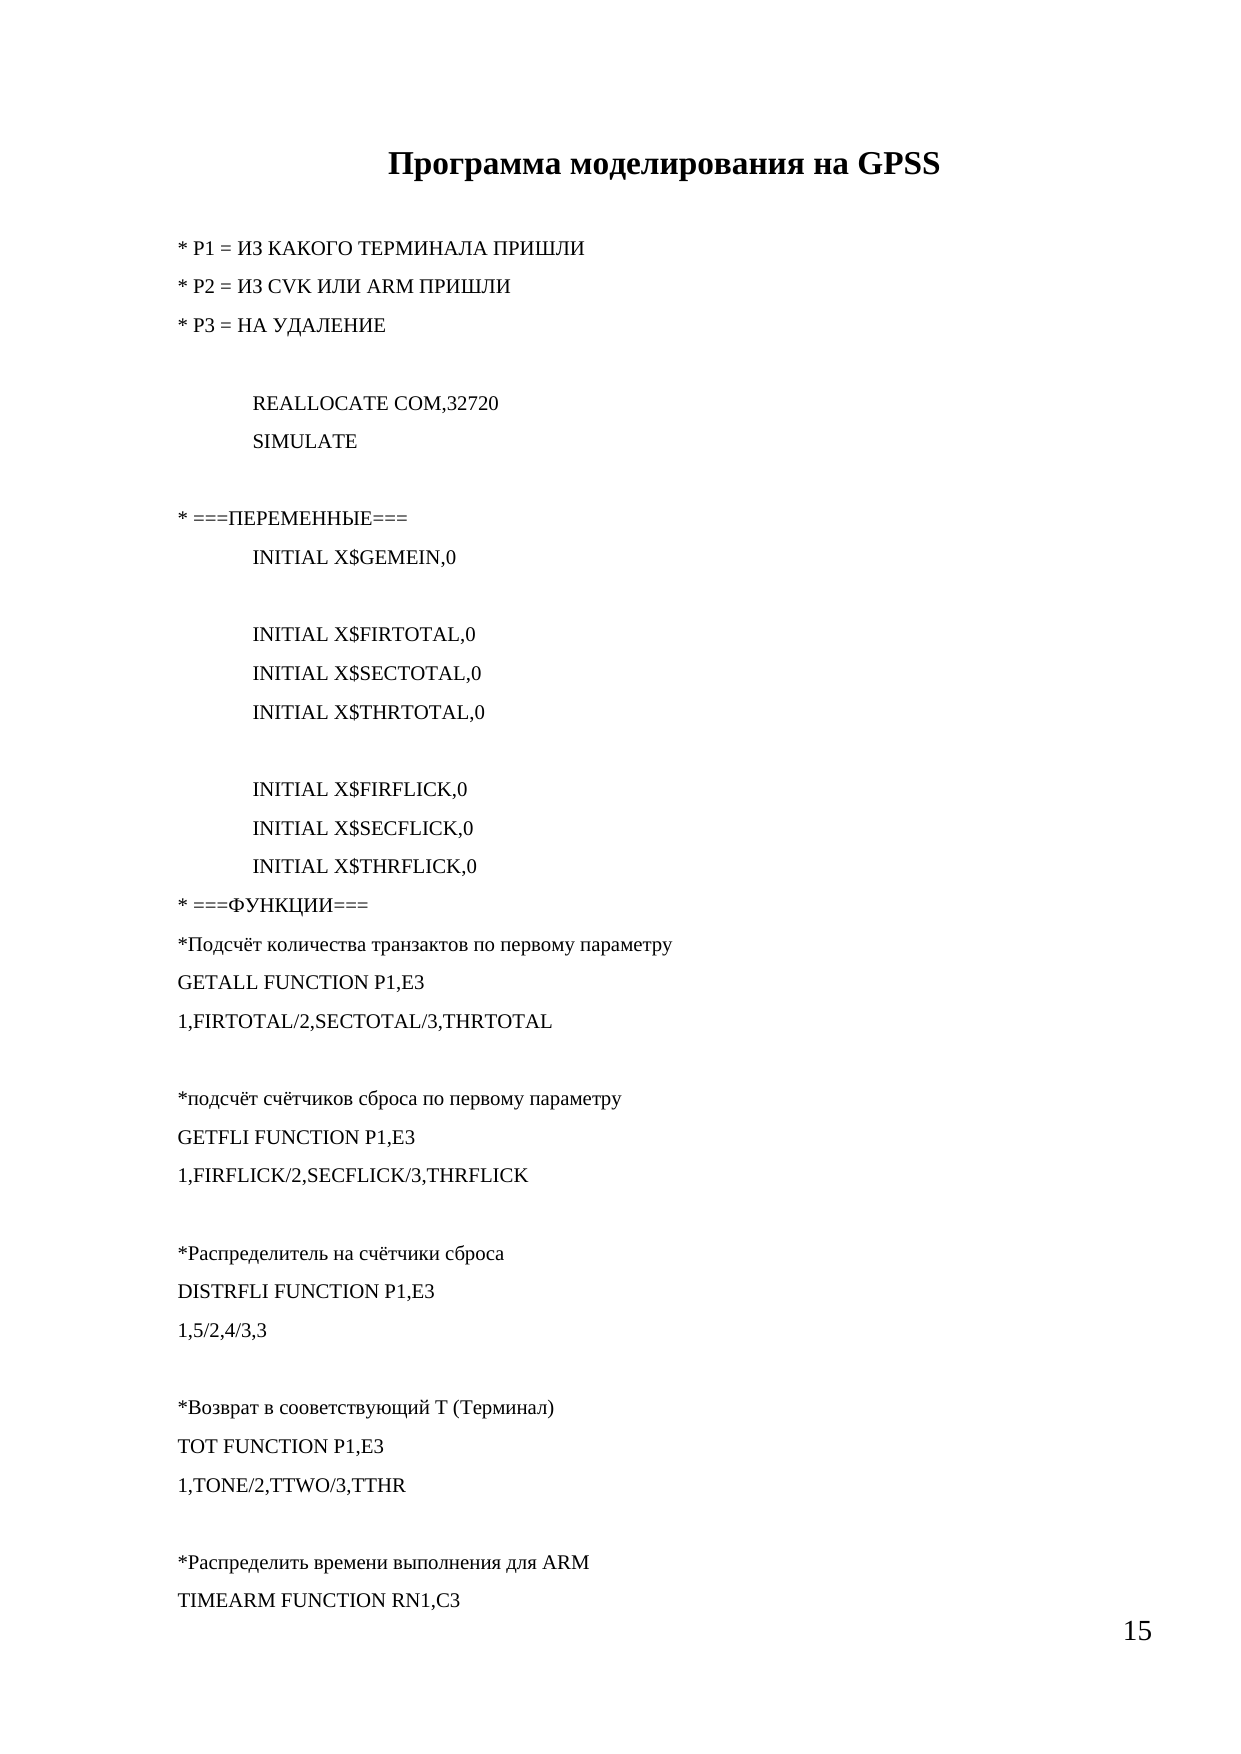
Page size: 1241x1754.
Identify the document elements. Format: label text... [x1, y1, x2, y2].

text 1,FIRFLICK/2,SECFLICK/3,THRFLICK [177, 1163, 1152, 1187]
text INITIAL X$SECFLICK,0 [177, 816, 1152, 839]
text SIMULATE [177, 429, 1152, 453]
text 1,TONE/2,TTWO/3,TTHR [177, 1472, 1152, 1497]
text GETALL FUNCTION P1,E3 [177, 970, 1152, 994]
text *Возврат в сооветствующий T (Терминал) [177, 1395, 1152, 1419]
text INITIAL X$SECTOTAL,0 [177, 661, 1152, 685]
text * P1 = ИЗ КАКОГО ТЕРМИНАЛА ПРИШЛИ [177, 236, 1152, 260]
text * P3 = НА УДАЛЕНИЕ [177, 313, 1152, 337]
text INITIAL X$THRFLICK,0 [177, 854, 1152, 878]
text INITIAL X$GEMEIN,0 [177, 545, 1152, 569]
text *Распределитель на счётчики сброса [177, 1241, 1152, 1265]
text 1,5/2,4/3,3 [177, 1318, 1152, 1342]
text *Распределить времени выполнения для ARM [177, 1550, 1152, 1574]
text * ===ПЕРЕМЕННЫЕ=== [177, 506, 1152, 530]
text *Подсчёт количества транзактов по первому параметру [177, 931, 1152, 956]
text 1,FIRTOTAL/2,SECTOTAL/3,THRTOTAL [177, 1009, 1152, 1033]
text DISTRFLI FUNCTION P1,E3 [177, 1279, 1152, 1303]
text INITIAL X$FIRTOTAL,0 [177, 622, 1152, 646]
text GETFLI FUNCTION P1,E3 [177, 1125, 1152, 1149]
text REALLOCATE COM,32720 [177, 390, 1152, 414]
text * ===ФУНКЦИИ=== [177, 893, 1152, 917]
text TIMEARM FUNCTION RN1,C3 [177, 1588, 1152, 1612]
text INITIAL X$THRTOTAL,0 [177, 699, 1152, 724]
text TOT FUNCTION P1,E3 [177, 1434, 1152, 1458]
text *подсчёт счётчиков сброса по первому параметру [177, 1086, 1152, 1110]
text * P2 = ИЗ CVK ИЛИ ARM ПРИШЛИ [177, 274, 1152, 298]
subtitle Программа моделирования на GPSS [177, 143, 1152, 181]
text INITIAL X$FIRFLICK,0 [177, 777, 1152, 801]
